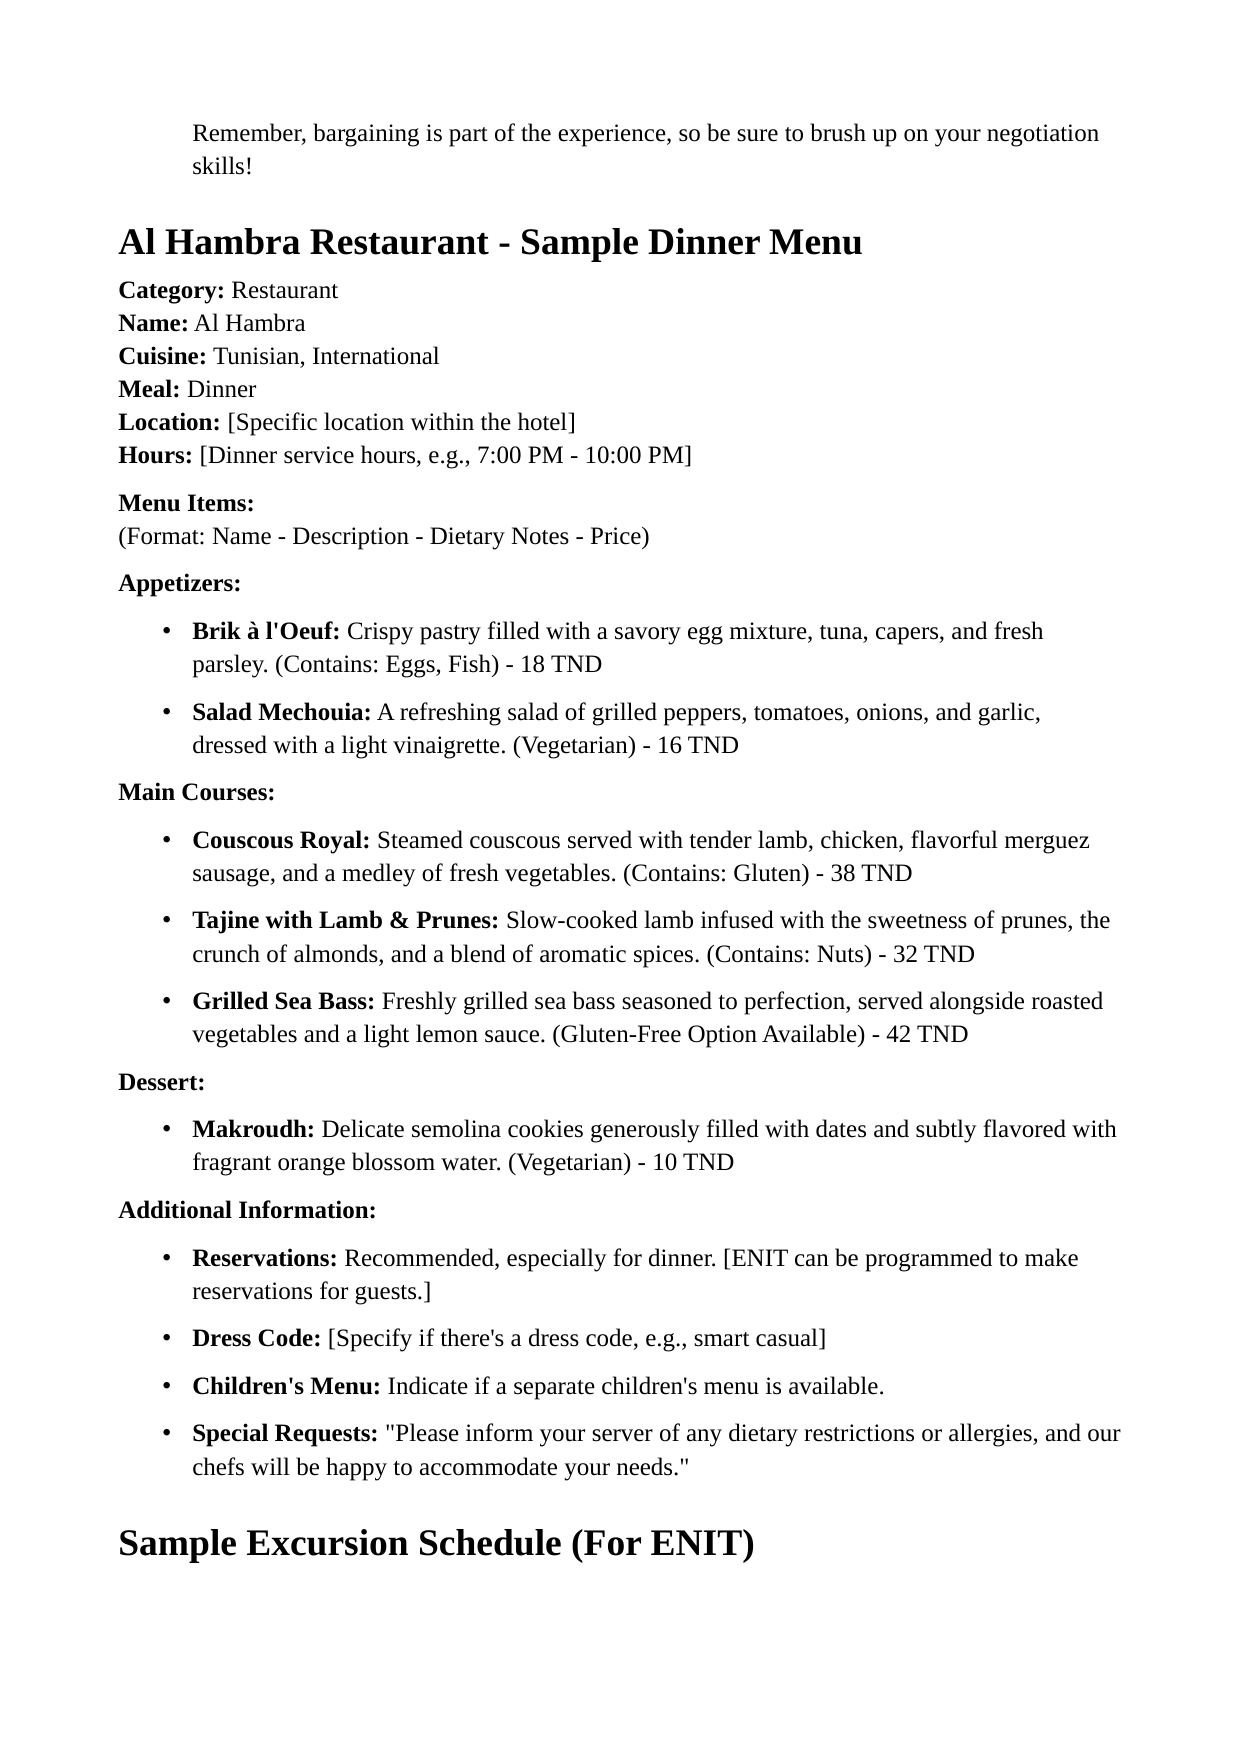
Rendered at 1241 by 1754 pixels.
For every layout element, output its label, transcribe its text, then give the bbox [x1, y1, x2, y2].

list Remember, bargaining is part of the experience, so be sure to brush up on your negotiation skills! [162, 118, 1122, 180]
text Dessert: [118, 1067, 1122, 1096]
list Makroudh: Delicate semolina cookies generously filled with dates and subtly flavored with fragrant orange blossom water. (Vegetarian) - 10 TND [162, 1114, 1122, 1176]
list Brik à l'Oeuf: Crispy pastry filled with a savory egg mixture, tuna, capers, and fresh parsley. (Contains: Eggs, Fish) - 18 TND [162, 616, 1122, 678]
text Additional Information: [118, 1195, 1122, 1224]
list Reservations: Recommended, especially for dinner. [ENIT can be programmed to make reservations for guests.] [162, 1243, 1122, 1304]
text Appetizers: [118, 568, 1122, 597]
subtitle Al Hambra Restaurant - Sample Dinner Menu [118, 219, 1122, 263]
text Menu Items: (Format: Name - Description - Dietary Notes - Price) [118, 488, 1122, 550]
list Dress Code: [Specify if there's a dress code, e.g., smart casual] [162, 1323, 1122, 1352]
list Couscous Royal: Steamed couscous served with tender lamb, chicken, flavorful merguez sausage, and a medley of fresh vegetables. (Contains: Gluten) - 38 TND [162, 825, 1122, 887]
list Tajine with Lamb & Prunes: Slow-cooked lamb infused with the sweetness of prunes, the crunch of almonds, and a blend of aromatic spices. (Contains: Nuts) - 32 TND [162, 906, 1122, 967]
list Grilled Sea Bass: Freshly grilled sea bass seasoned to perfection, served alongside roasted vegetables and a light lemon sauce. (Gluten-Free Option Available) - 42 TND [162, 986, 1122, 1048]
list Salad Mechouia: A refreshing salad of grilled peppers, tomatoes, onions, and garlic, dressed with a light vinaigrette. (Vegetarian) - 16 TND [162, 697, 1122, 758]
list Children's Menu: Indicate if a separate children's menu is available. [162, 1371, 1122, 1400]
list Special Requests: "Please inform your server of any dietary restrictions or allergies, and our chefs will be happy to accommodate your needs." [162, 1418, 1122, 1480]
text Main Courses: [118, 777, 1122, 806]
subtitle Sample Excursion Schedule (For ENIT) [118, 1520, 1122, 1563]
text Category: Restaurant Name: Al Hambra Cuisine: Tunisian, International Meal: Dinner Location: [Specific location within the hotel] Hours: [Dinner service hours, e.g., 7:00 PM - 10:00 PM] [118, 275, 1122, 469]
